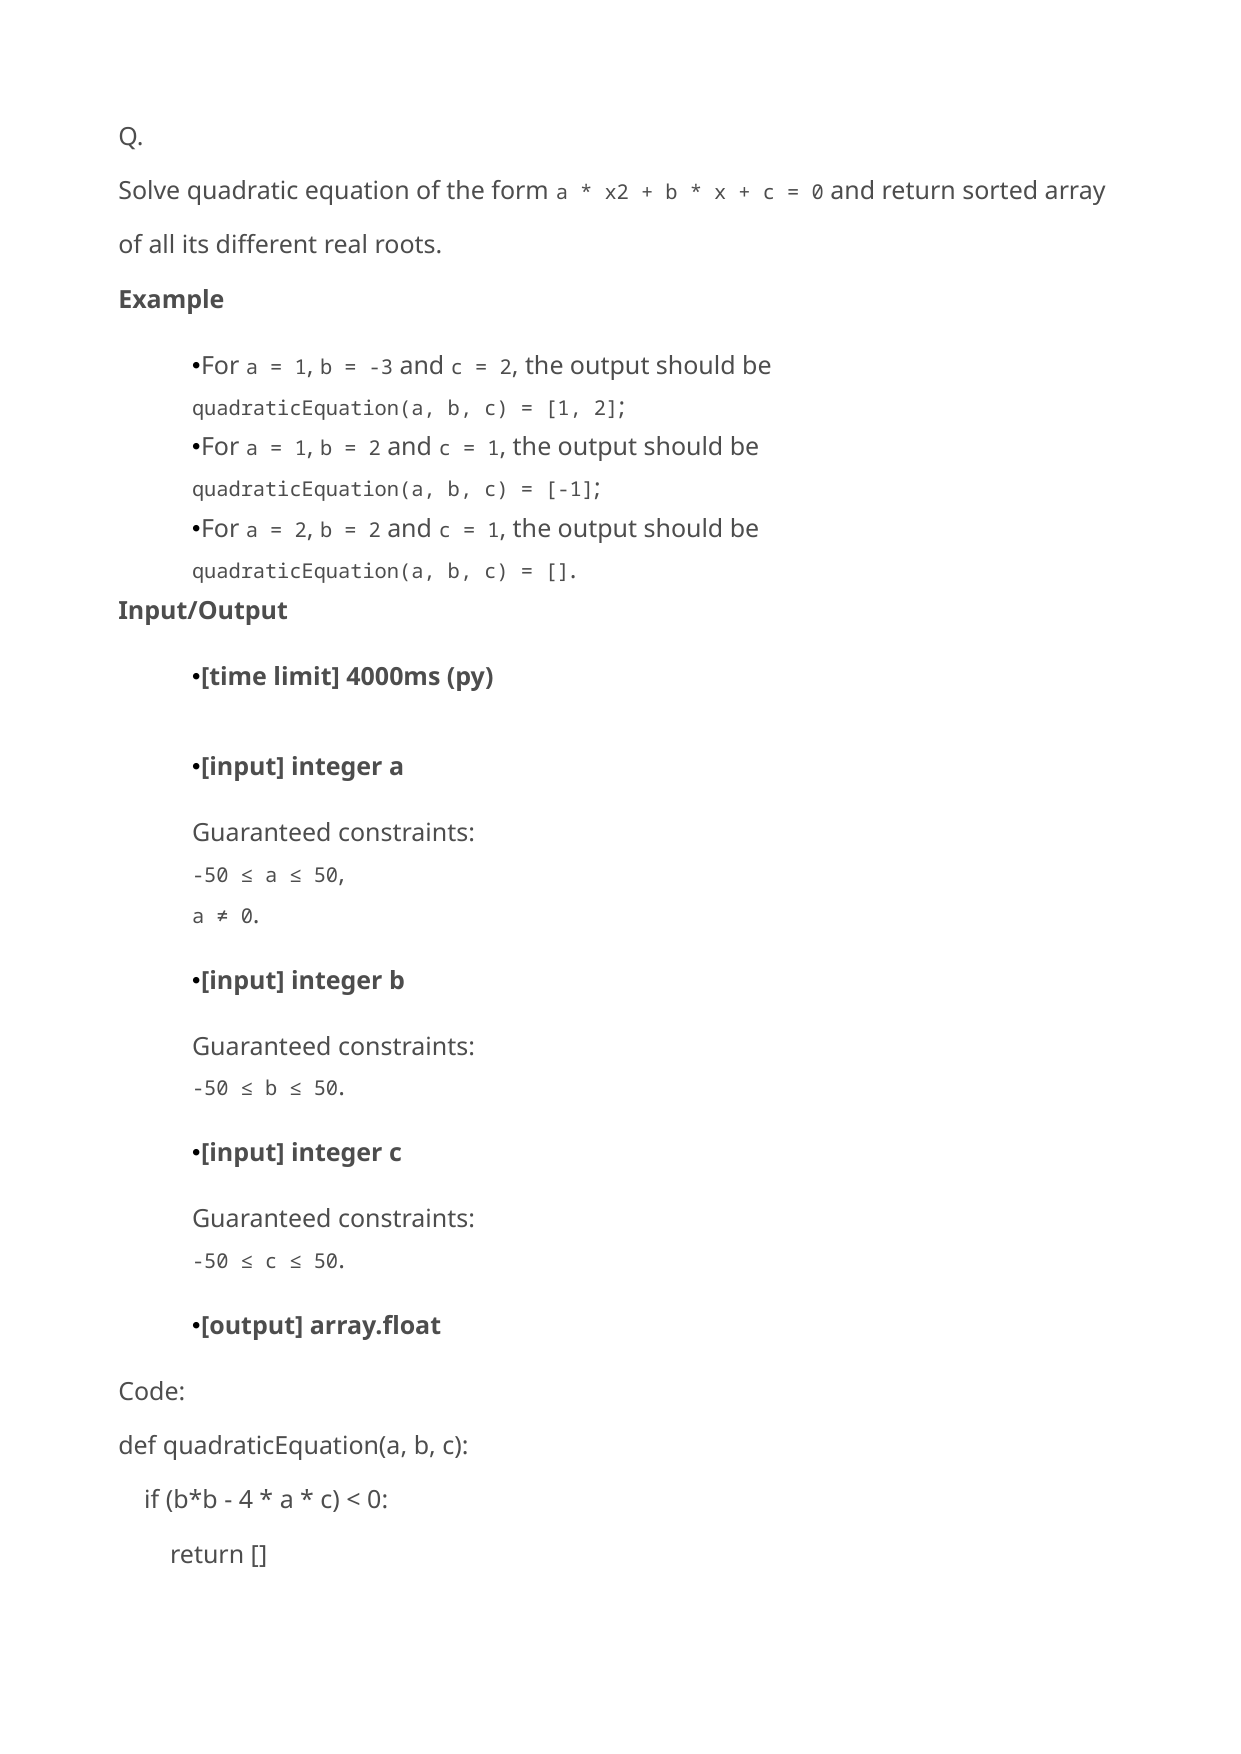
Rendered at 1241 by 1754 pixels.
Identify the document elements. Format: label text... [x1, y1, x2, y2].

list [input] integer b [118, 962, 1122, 996]
list [input] integer a [118, 749, 1122, 783]
list Guaranteed constraints: -50 ≤ c ≤ 50. [118, 1201, 1122, 1276]
list For a = 1, b = 2 and c = 1, the output should be quadraticEquation(a, b, c) = [-1]; [118, 429, 1122, 504]
text return [] [118, 1537, 1122, 1571]
list [time limit] 4000ms (py) [118, 658, 1122, 692]
list Guaranteed constraints: -50 ≤ a ≤ 50, a ≠ 0. [118, 815, 1122, 931]
text def quadraticEquation(a, b, c): [118, 1428, 1122, 1462]
text Code: [118, 1373, 1122, 1407]
text Solve quadratic equation of the form a * x2 + b * x + c = 0 and return sorted array of all its different real roots. [118, 173, 1122, 261]
list Guaranteed constraints: -50 ≤ b ≤ 50. [118, 1028, 1122, 1103]
text Q. [118, 118, 1122, 152]
text Example [118, 282, 1122, 316]
list [input] integer c [118, 1135, 1122, 1169]
list [output] array.float [118, 1307, 1122, 1341]
list For a = 2, b = 2 and c = 1, the output should be quadraticEquation(a, b, c) = []. [118, 511, 1122, 586]
text Input/Output [118, 592, 1122, 626]
text if (b*b - 4 * a * c) < 0: [118, 1482, 1122, 1516]
list For a = 1, b = -3 and c = 2, the output should be quadraticEquation(a, b, c) = [1, 2]; [118, 347, 1122, 422]
